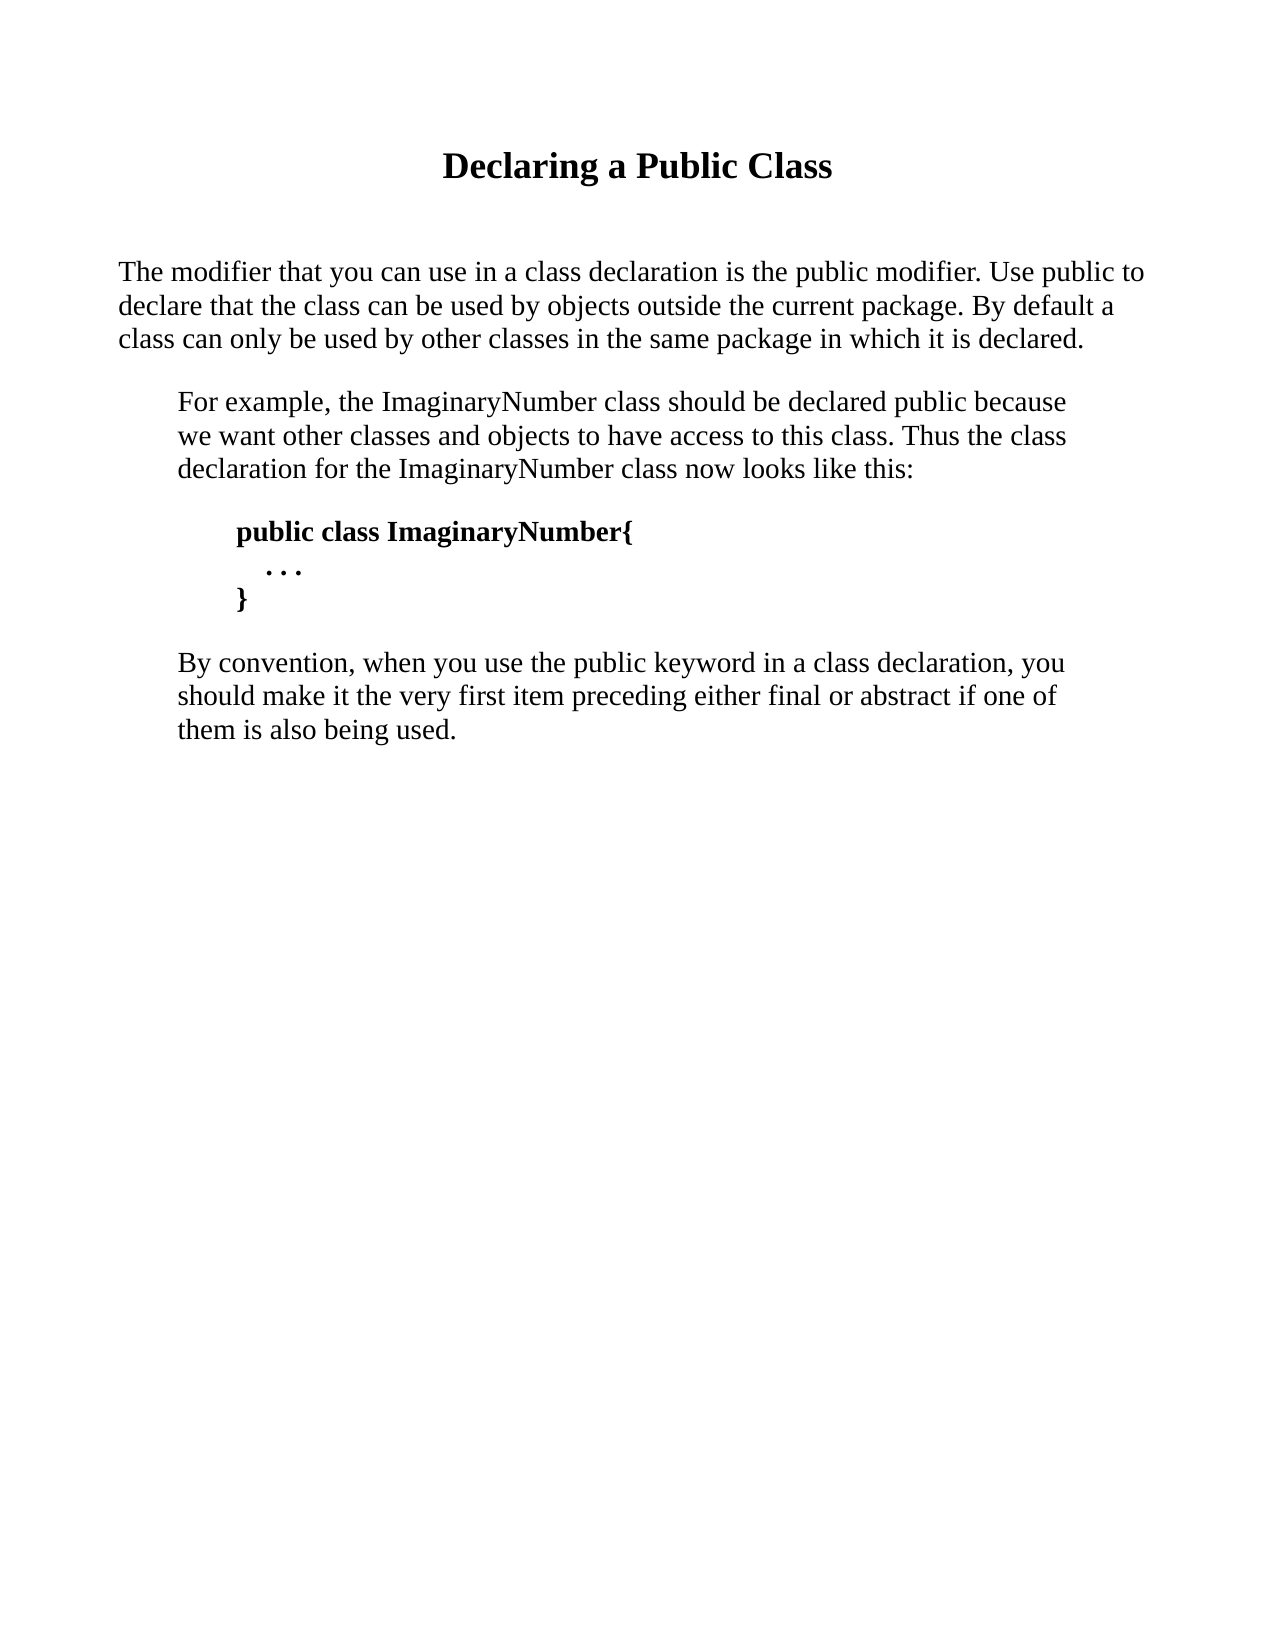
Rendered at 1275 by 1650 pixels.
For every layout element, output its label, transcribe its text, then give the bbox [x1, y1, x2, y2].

text The modifier that you can use in a class declaration is the public modifier. Use public to declare that the class can be used by objects outside the current package. By default a class can only be used by other classes in the same package in which it is declared. [118, 254, 1157, 355]
subtitle Declaring a Public Class [118, 143, 1157, 186]
text public class ImaginaryNumber{ [236, 514, 1039, 548]
text By convention, when you use the public keyword in a class declaration, you should make it the very first item preceding either final or abstract if one of them is also being used. [177, 645, 1098, 745]
text } [236, 582, 1039, 615]
text For example, the ImaginaryNumber class should be declared public because we want other classes and objects to have access to this class. Thus the class declaration for the ImaginaryNumber class now looks like this: [177, 384, 1098, 485]
text . . . [236, 548, 1039, 582]
